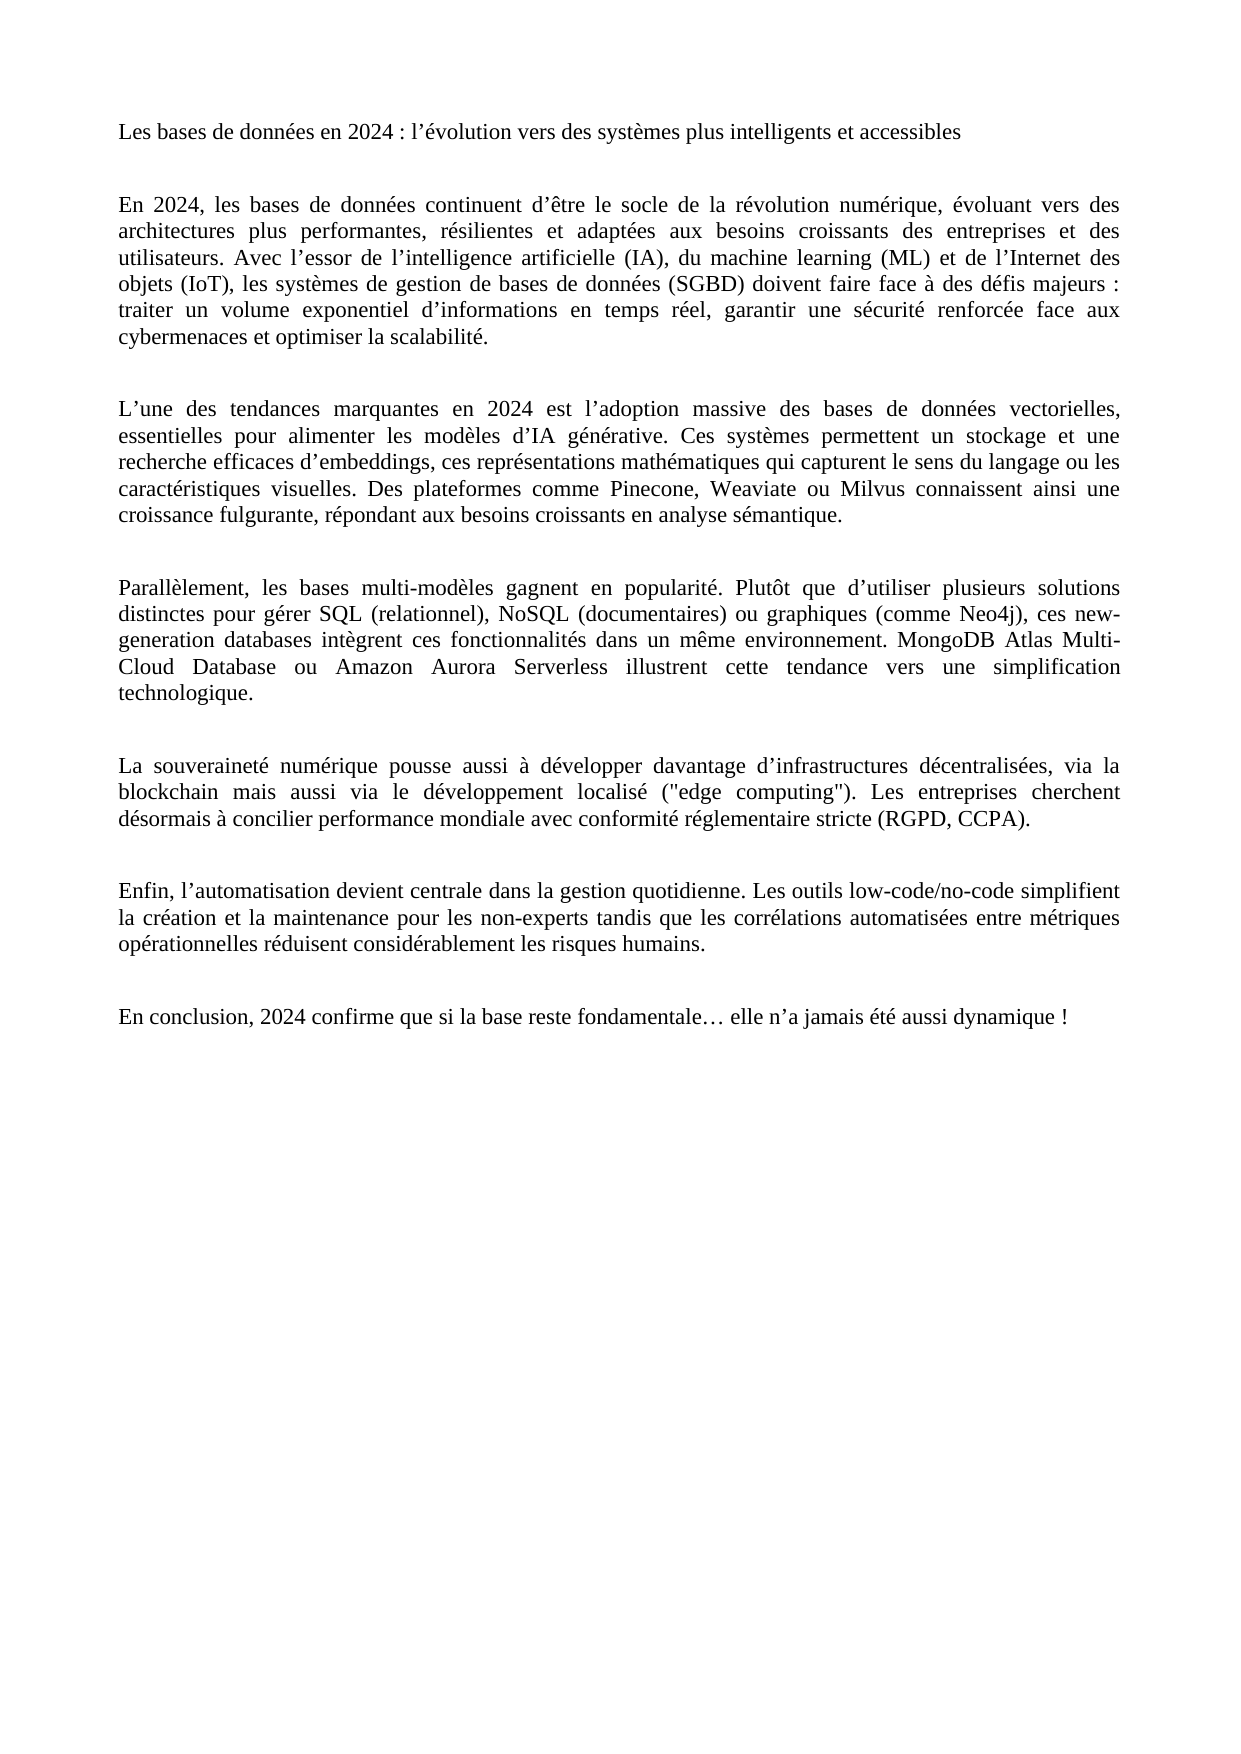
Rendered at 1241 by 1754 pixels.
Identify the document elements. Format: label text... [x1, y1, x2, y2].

text En 2024, les bases de données continuent d’être le socle de la révolution numérique, évoluant vers des architectures plus performantes, résilientes et adaptées aux besoins croissants des entreprises et des utilisateurs. Avec l’essor de l’intelligence artificielle (IA), du machine learning (ML) et de l’Internet des objets (IoT), les systèmes de gestion de bases de données (SGBD) doivent faire face à des défis majeurs : traiter un volume exponentiel d’informations en temps réel, garantir une sécurité renforcée face aux cybermenaces et optimiser la scalabilité. [118, 191, 1122, 349]
text Enfin, l’automatisation devient centrale dans la gestion quotidienne. Les outils low-code/no-code simplifient la création et la maintenance pour les non-experts tandis que les corrélations automatisées entre métriques opérationnelles réduisent considérablement les risques humains. [118, 877, 1122, 957]
text L’une des tendances marquantes en 2024 est l’adoption massive des bases de données vectorielles, essentielles pour alimenter les modèles d’IA générative. Ces systèmes permettent un stockage et une recherche efficaces d’embeddings, ces représentations mathématiques qui capturent le sens du langage ou les caractéristiques visuelles. Des plateformes comme Pinecone, Weaviate ou Milvus connaissent ainsi une croissance fulgurante, répondant aux besoins croissants en analyse sémantique. [118, 396, 1122, 527]
text En conclusion, 2024 confirme que si la base reste fondamentale… elle n’a jamais été aussi dynamique ! [118, 1003, 1122, 1029]
text Parallèlement, les bases multi-modèles gagnent en popularité. Plutôt que d’utiliser plusieurs solutions distinctes pour gérer SQL (relationnel), NoSQL (documentaires) ou graphiques (comme Neo4j), ces new-generation databases intègrent ces fonctionnalités dans un même environnement. MongoDB Atlas Multi-Cloud Database ou Amazon Aurora Serverless illustrent cette tendance vers une simplification technologique. [118, 574, 1122, 706]
text La souveraineté numérique pousse aussi à développer davantage d’infrastructures décentralisées, via la blockchain mais aussi via le développement localisé ("edge computing"). Les entreprises cherchent désormais à concilier performance mondiale avec conformité réglementaire stricte (RGPD, CCPA). [118, 752, 1122, 831]
text Les bases de données en 2024 : l’évolution vers des systèmes plus intelligents et accessibles [118, 118, 1122, 144]
